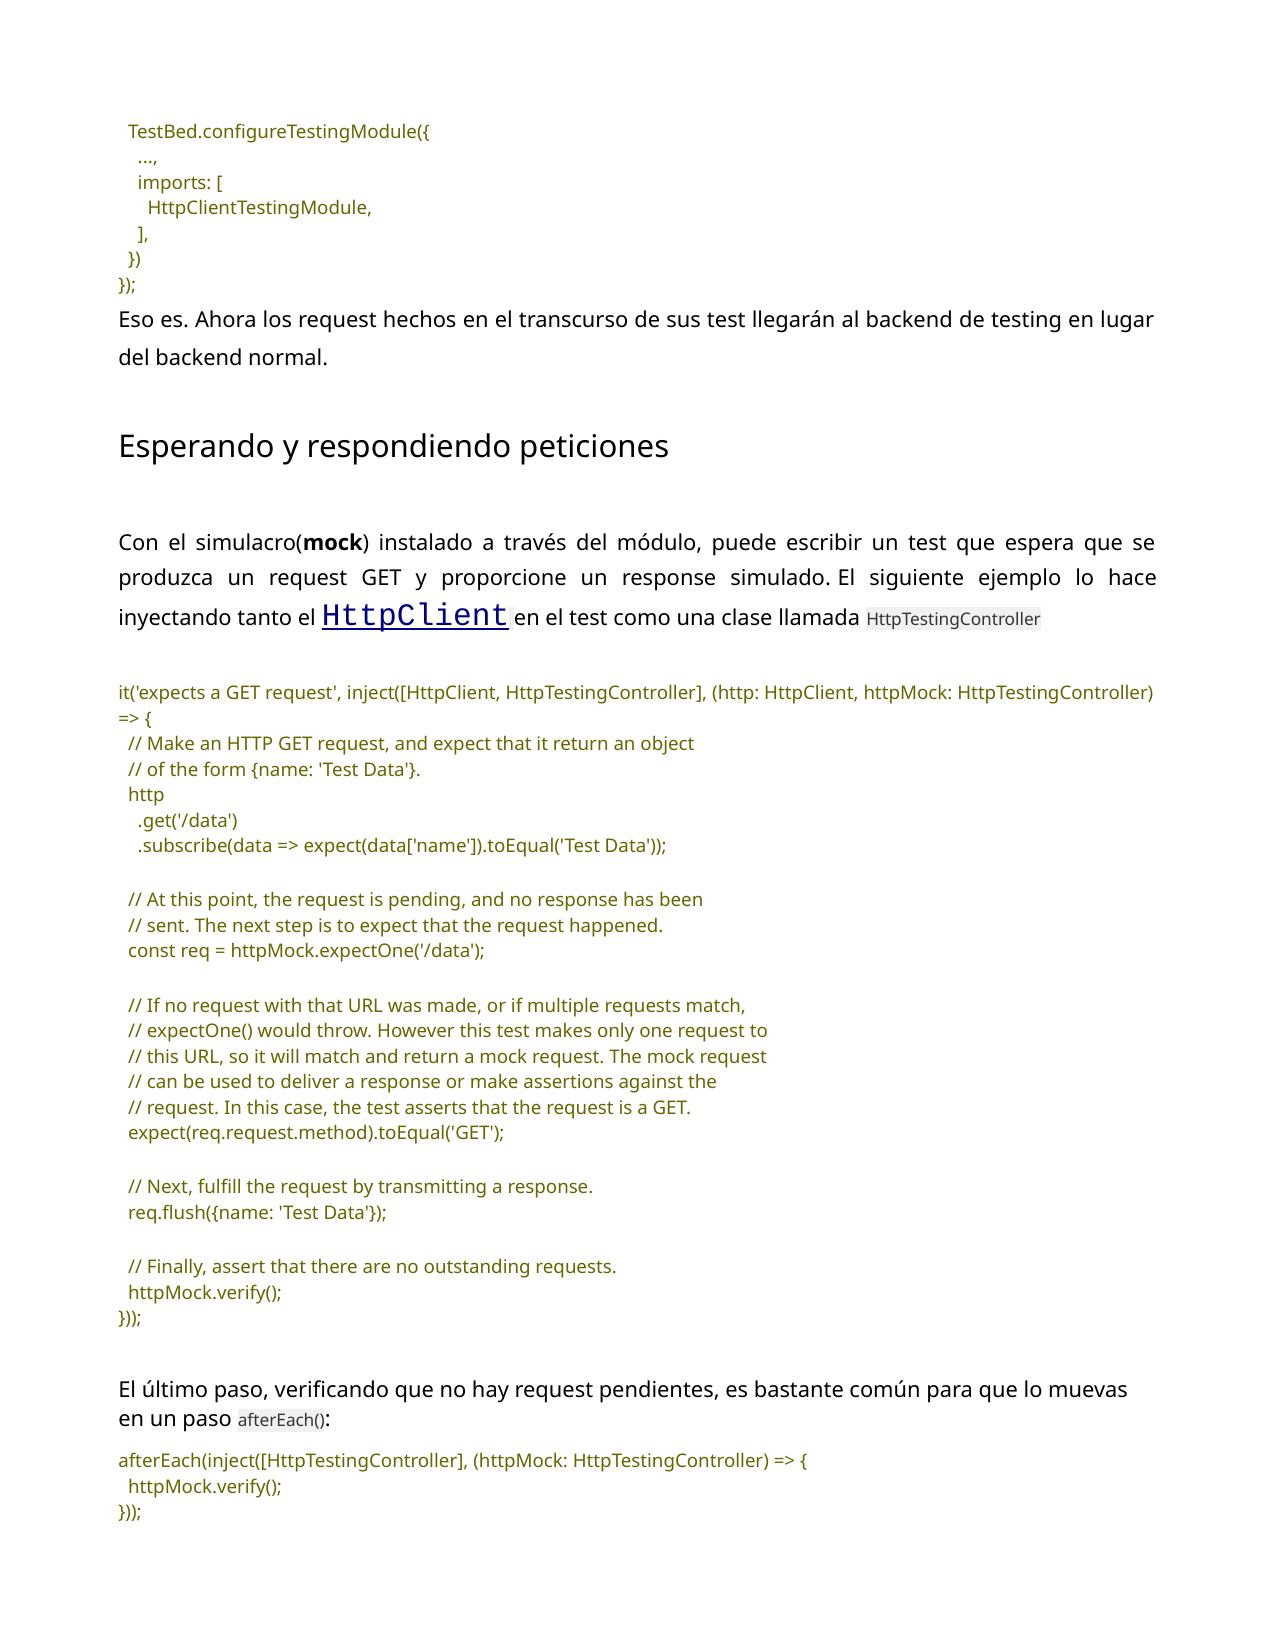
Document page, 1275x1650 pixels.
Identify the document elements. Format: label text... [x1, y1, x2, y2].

text Con el simulacro(mock) instalado a través del módulo, puede escribir un test que espera que se produzca un request GET y proporcione un response simulado. El siguiente ejemplo lo hace inyectando tanto el HttpClient en el test como una clase llamada HttpTestingController [118, 527, 1157, 635]
text http [118, 781, 1157, 807]
text httpMock.verify(); [118, 1279, 1157, 1305]
text // At this point, the request is pending, and no response has been [118, 887, 1157, 912]
text // sent. The next step is to expect that the request happened. [118, 912, 1157, 938]
text HttpClientTestingModule, [118, 195, 1157, 220]
text .subscribe(data => expect(data['name']).toEqual('Test Data')); [118, 832, 1157, 858]
text ], [118, 220, 1157, 246]
text // request. In this case, the test asserts that the request is a GET. [118, 1094, 1157, 1119]
text req.flush({name: 'Test Data'}); [118, 1199, 1157, 1225]
text expect(req.request.method).toEqual('GET'); [118, 1119, 1157, 1145]
text httpMock.verify(); [118, 1473, 1157, 1499]
text it('expects a GET request', inject([HttpClient, HttpTestingController], (http: HttpClient, httpMock: HttpTestingController) => { [118, 679, 1157, 730]
text imports: [ [118, 169, 1157, 195]
text El último paso, verificando que no hay request pendientes, es bastante común para que lo muevas en un paso afterEach(): [118, 1373, 1157, 1433]
text TestBed.configureTestingModule({ [118, 118, 1157, 144]
text // this URL, so it will match and return a mock request. The mock request [118, 1043, 1157, 1068]
text Eso es. Ahora los request hechos en el transcurso de sus test llegarán al backend de testing en lugar del backend normal. [118, 297, 1157, 372]
text // Make an HTTP GET request, and expect that it return an object [118, 730, 1157, 756]
text })); [118, 1499, 1157, 1524]
text // can be used to deliver a response or make assertions against the [118, 1068, 1157, 1094]
text afterEach(inject([HttpTestingController], (httpMock: HttpTestingController) => { [118, 1448, 1157, 1473]
text }); [118, 271, 1157, 297]
text })); [118, 1305, 1157, 1330]
text // Next, fulfill the request by transmitting a response. [118, 1174, 1157, 1199]
text // of the form {name: 'Test Data'}. [118, 756, 1157, 781]
text const req = httpMock.expectOne('/data'); [118, 938, 1157, 963]
text // If no request with that URL was made, or if multiple requests match, [118, 992, 1157, 1017]
text ..., [118, 144, 1157, 169]
text // Finally, assert that there are no outstanding requests. [118, 1254, 1157, 1279]
text }) [118, 246, 1157, 271]
text .get('/data') [118, 807, 1157, 832]
text Esperando y respondiendo peticiones [118, 386, 1157, 466]
text // expectOne() would throw. However this test makes only one request to [118, 1017, 1157, 1043]
